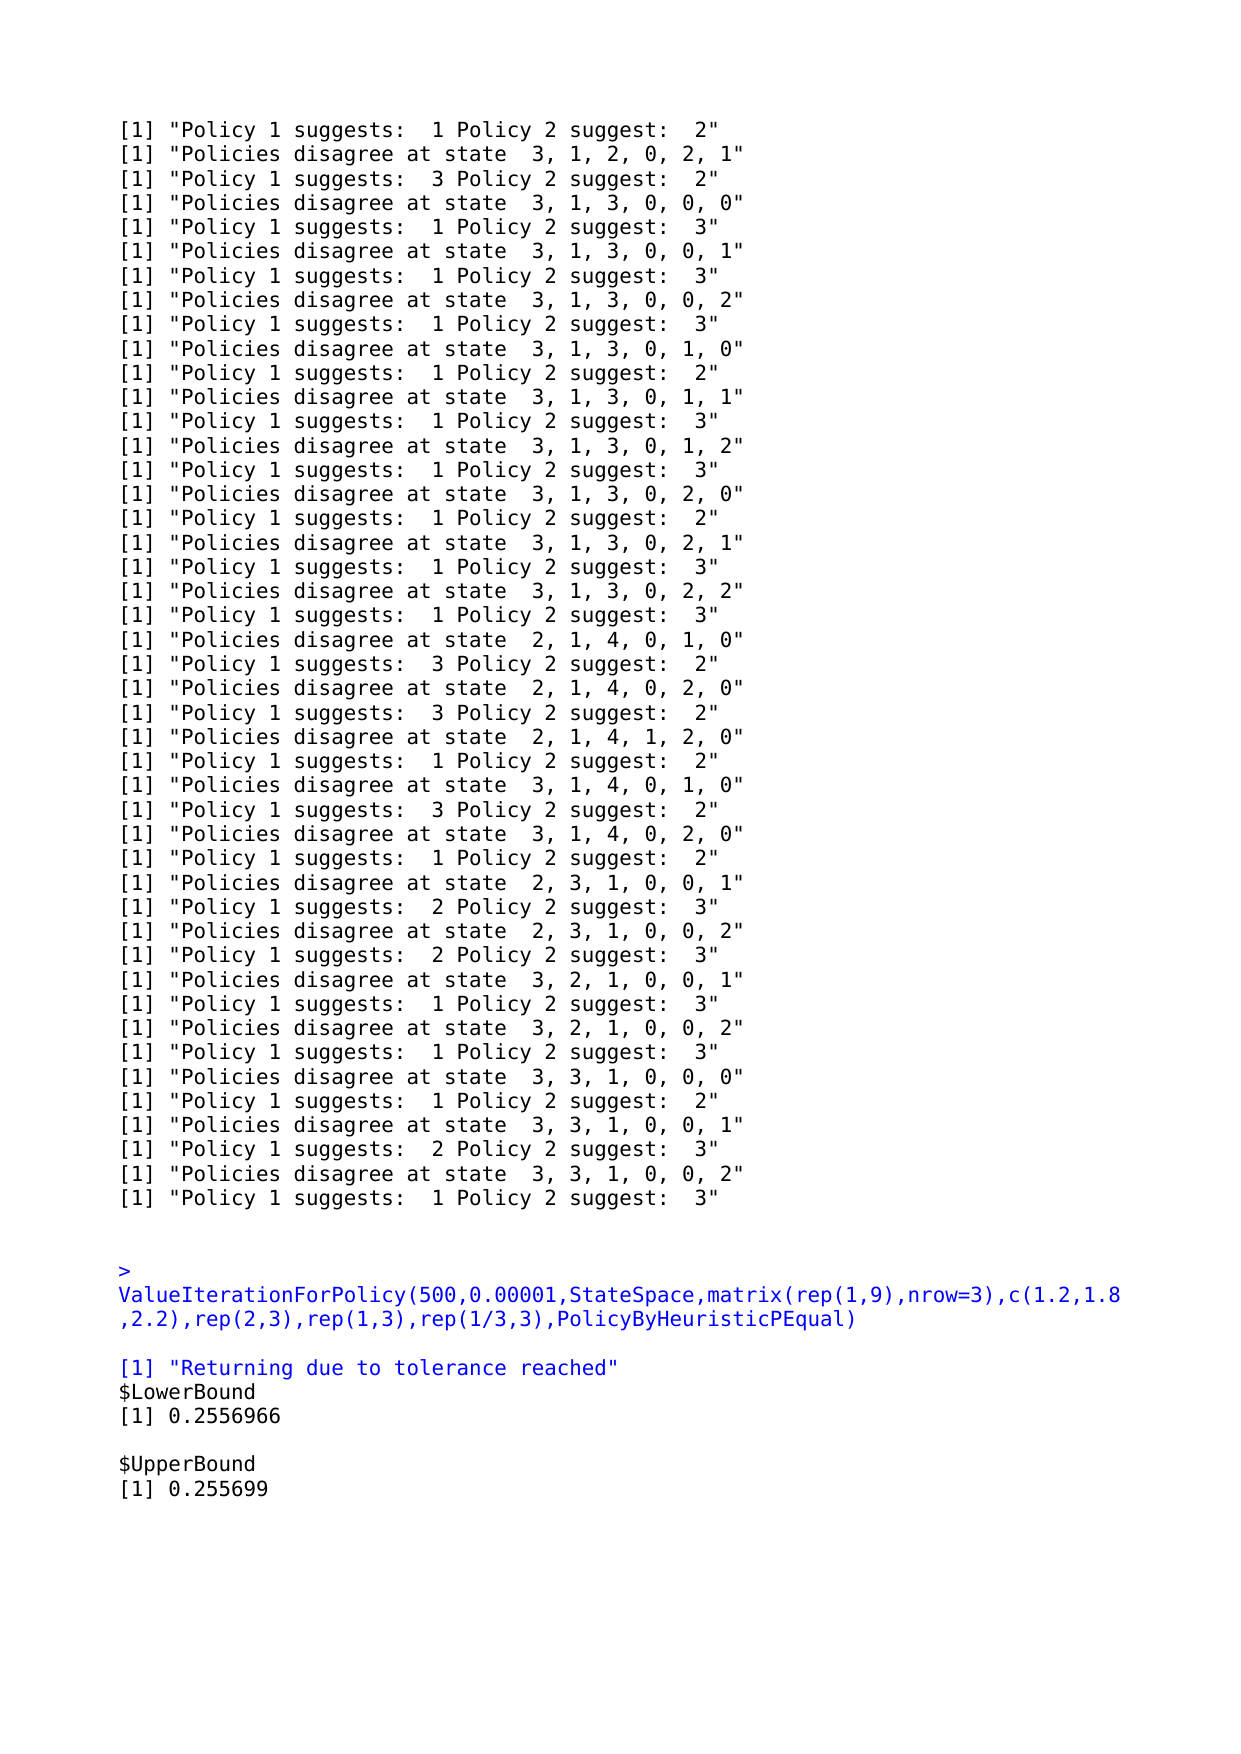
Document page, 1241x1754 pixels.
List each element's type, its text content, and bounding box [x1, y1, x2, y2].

text [1] "Policies disagree at state 3, 1, 3, 0, 2, 1" [118, 531, 1122, 555]
text [1] "Policy 1 suggests: 1 Policy 2 suggest: 2" [118, 506, 1122, 531]
text [1] 0.2556966 [118, 1404, 1122, 1429]
text [1] "Policy 1 suggests: 1 Policy 2 suggest: 3" [118, 555, 1122, 579]
text > ValueIterationForPolicy(500,0.00001,StateSpace,matrix(rep(1,9),nrow=3),c(1.2,1.8,2.2),rep(2,3),rep(1,3),rep(1/3,3),PolicyByHeuristicPEqual) [118, 1259, 1122, 1332]
text [1] "Policies disagree at state 3, 1, 3, 0, 1, 2" [118, 434, 1122, 458]
text [1] "Policy 1 suggests: 1 Policy 2 suggest: 3" [118, 215, 1122, 239]
text [1] "Policy 1 suggests: 3 Policy 2 suggest: 2" [118, 652, 1122, 676]
text [1] "Policies disagree at state 3, 2, 1, 0, 0, 1" [118, 968, 1122, 992]
text [1] "Policy 1 suggests: 3 Policy 2 suggest: 2" [118, 701, 1122, 725]
text [1] "Policies disagree at state 3, 1, 3, 0, 1, 1" [118, 385, 1122, 409]
text [1] "Policies disagree at state 3, 1, 3, 0, 0, 0" [118, 191, 1122, 215]
text [1] "Policy 1 suggests: 1 Policy 2 suggest: 2" [118, 361, 1122, 385]
text [1] "Policies disagree at state 2, 1, 4, 1, 2, 0" [118, 725, 1122, 749]
text [1] "Policies disagree at state 3, 2, 1, 0, 0, 2" [118, 1016, 1122, 1040]
text [1] "Policies disagree at state 3, 1, 3, 0, 2, 2" [118, 579, 1122, 603]
text [1] "Policy 1 suggests: 1 Policy 2 suggest: 2" [118, 749, 1122, 773]
text [1] "Policy 1 suggests: 1 Policy 2 suggest: 3" [118, 458, 1122, 482]
text [1] "Policy 1 suggests: 1 Policy 2 suggest: 3" [118, 264, 1122, 288]
text [1] "Policy 1 suggests: 1 Policy 2 suggest: 3" [118, 409, 1122, 434]
text [1] "Policies disagree at state 3, 1, 3, 0, 2, 0" [118, 482, 1122, 506]
text [1] "Policy 1 suggests: 2 Policy 2 suggest: 3" [118, 943, 1122, 968]
text [1] "Policy 1 suggests: 1 Policy 2 suggest: 3" [118, 603, 1122, 628]
text [1] "Policy 1 suggests: 1 Policy 2 suggest: 3" [118, 992, 1122, 1016]
text $LowerBound [118, 1380, 1122, 1404]
text [1] "Policy 1 suggests: 2 Policy 2 suggest: 3" [118, 895, 1122, 919]
text [1] "Policies disagree at state 2, 3, 1, 0, 0, 2" [118, 919, 1122, 943]
text [1] "Policies disagree at state 3, 1, 4, 0, 1, 0" [118, 773, 1122, 798]
text [1] "Policy 1 suggests: 1 Policy 2 suggest: 2" [118, 846, 1122, 871]
text [1] "Policies disagree at state 2, 3, 1, 0, 0, 1" [118, 871, 1122, 895]
text $UpperBound [118, 1452, 1122, 1477]
text [1] "Policy 1 suggests: 1 Policy 2 suggest: 3" [118, 1040, 1122, 1065]
text [1] "Policy 1 suggests: 3 Policy 2 suggest: 2" [118, 167, 1122, 191]
text [1] "Policies disagree at state 3, 1, 4, 0, 2, 0" [118, 822, 1122, 846]
text [1] "Policies disagree at state 3, 1, 3, 0, 0, 2" [118, 288, 1122, 312]
text [1] "Policies disagree at state 3, 3, 1, 0, 0, 1" [118, 1113, 1122, 1137]
text [1] 0.255699 [118, 1477, 1122, 1501]
text [1] "Policy 1 suggests: 2 Policy 2 suggest: 3" [118, 1137, 1122, 1162]
text [1] "Returning due to tolerance reached" [118, 1356, 1122, 1380]
text [1] "Policy 1 suggests: 1 Policy 2 suggest: 2" [118, 1089, 1122, 1113]
text [1] "Policy 1 suggests: 1 Policy 2 suggest: 2" [118, 118, 1122, 142]
text [1] "Policy 1 suggests: 3 Policy 2 suggest: 2" [118, 798, 1122, 822]
text [1] "Policies disagree at state 3, 1, 3, 0, 0, 1" [118, 239, 1122, 264]
text [1] "Policies disagree at state 3, 3, 1, 0, 0, 0" [118, 1065, 1122, 1089]
text [1] "Policy 1 suggests: 1 Policy 2 suggest: 3" [118, 1186, 1122, 1210]
text [1] "Policies disagree at state 3, 1, 2, 0, 2, 1" [118, 142, 1122, 167]
text [1] "Policies disagree at state 3, 1, 3, 0, 1, 0" [118, 337, 1122, 361]
text [1] "Policies disagree at state 3, 3, 1, 0, 0, 2" [118, 1162, 1122, 1186]
text [1] "Policies disagree at state 2, 1, 4, 0, 2, 0" [118, 676, 1122, 701]
text [1] "Policy 1 suggests: 1 Policy 2 suggest: 3" [118, 312, 1122, 337]
text [1] "Policies disagree at state 2, 1, 4, 0, 1, 0" [118, 628, 1122, 652]
